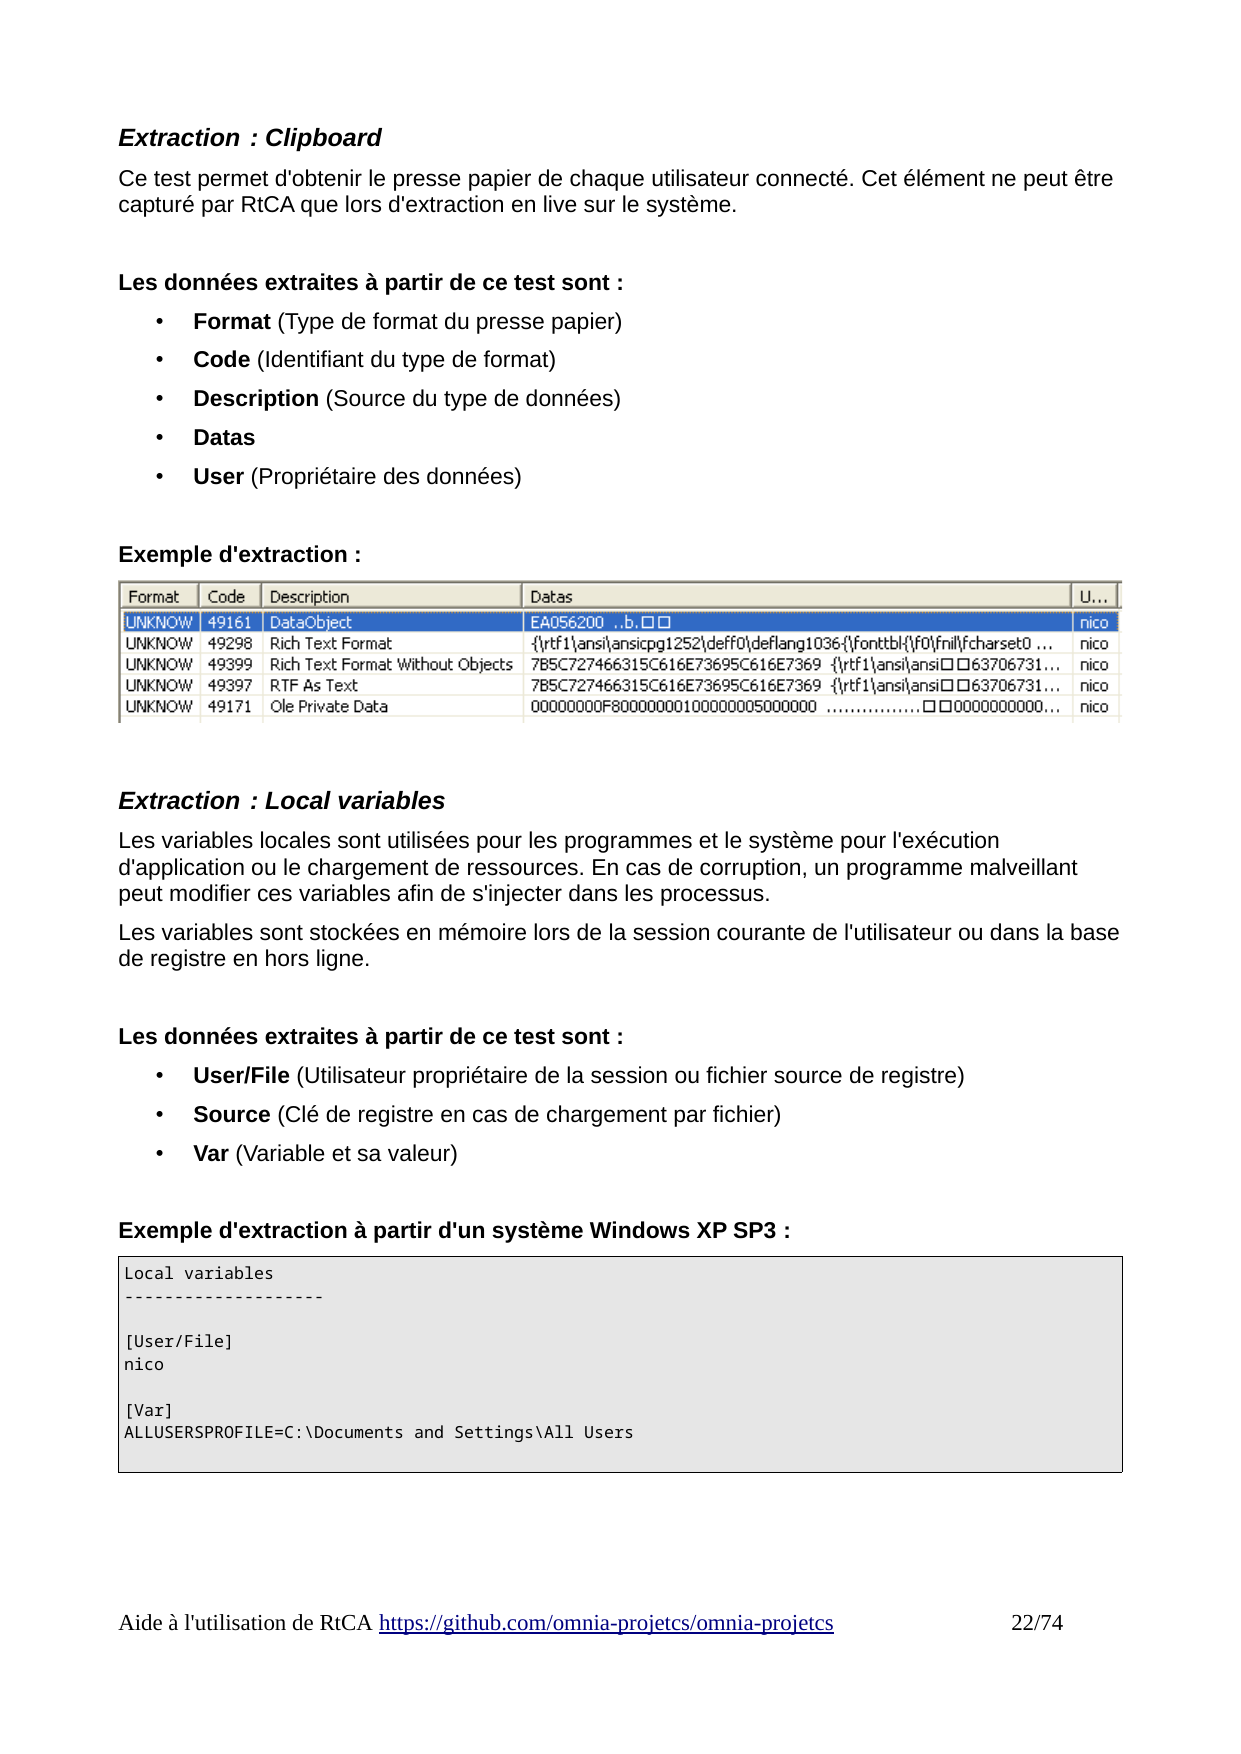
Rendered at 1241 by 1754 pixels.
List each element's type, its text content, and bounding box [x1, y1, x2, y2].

list Source (Clé de registre en cas de chargement par fichier) [156, 1101, 1122, 1127]
list Format (Type de format du presse papier) [156, 308, 1122, 334]
list Description (Source du type de données) [156, 385, 1122, 412]
text Exemple d'extraction à partir d'un système Windows XP SP3 : [118, 1217, 1122, 1244]
text Les variables sont stockées en mémoire lors de la session courante de l'utilisateur ou dans la base de registre en hors ligne. [118, 919, 1122, 972]
text Les variables locales sont utilisées pour les programmes et le système pour l'exécution d'application ou le chargement de ressources. En cas de corruption, un programme malveillant peut modifier ces variables afin de s'injecter dans les processus. [118, 827, 1122, 906]
list User (Propriétaire des données) [156, 463, 1122, 489]
text Exemple d'extraction : [118, 541, 1122, 567]
text Les données extraites à partir de ce test sont : [118, 1023, 1122, 1049]
text Ce test permet d'obtenir le presse papier de chaque utilisateur connecté. Cet élément ne peut être capturé par RtCA que lors d'extraction en live sur le système. [118, 165, 1122, 217]
list User/File (Utilisateur propriétaire de la session ou fichier source de registre) [156, 1062, 1122, 1088]
table_header Local variables -------------------- [User/File] nico [Var] ALLUSERSPROFILE=C:\Documents and Settings\All Users [119, 1257, 1122, 1472]
list Datas [156, 424, 1122, 451]
list Code (Identifiant du type de format) [156, 346, 1122, 373]
picture [118, 579, 1123, 723]
list Var (Variable et sa valeur) [156, 1139, 1122, 1166]
text Les données extraites à partir de ce test sont : [118, 269, 1122, 295]
subtitle Extraction : Local variables [118, 786, 1122, 815]
subtitle Extraction : Clipboard [118, 123, 1122, 152]
